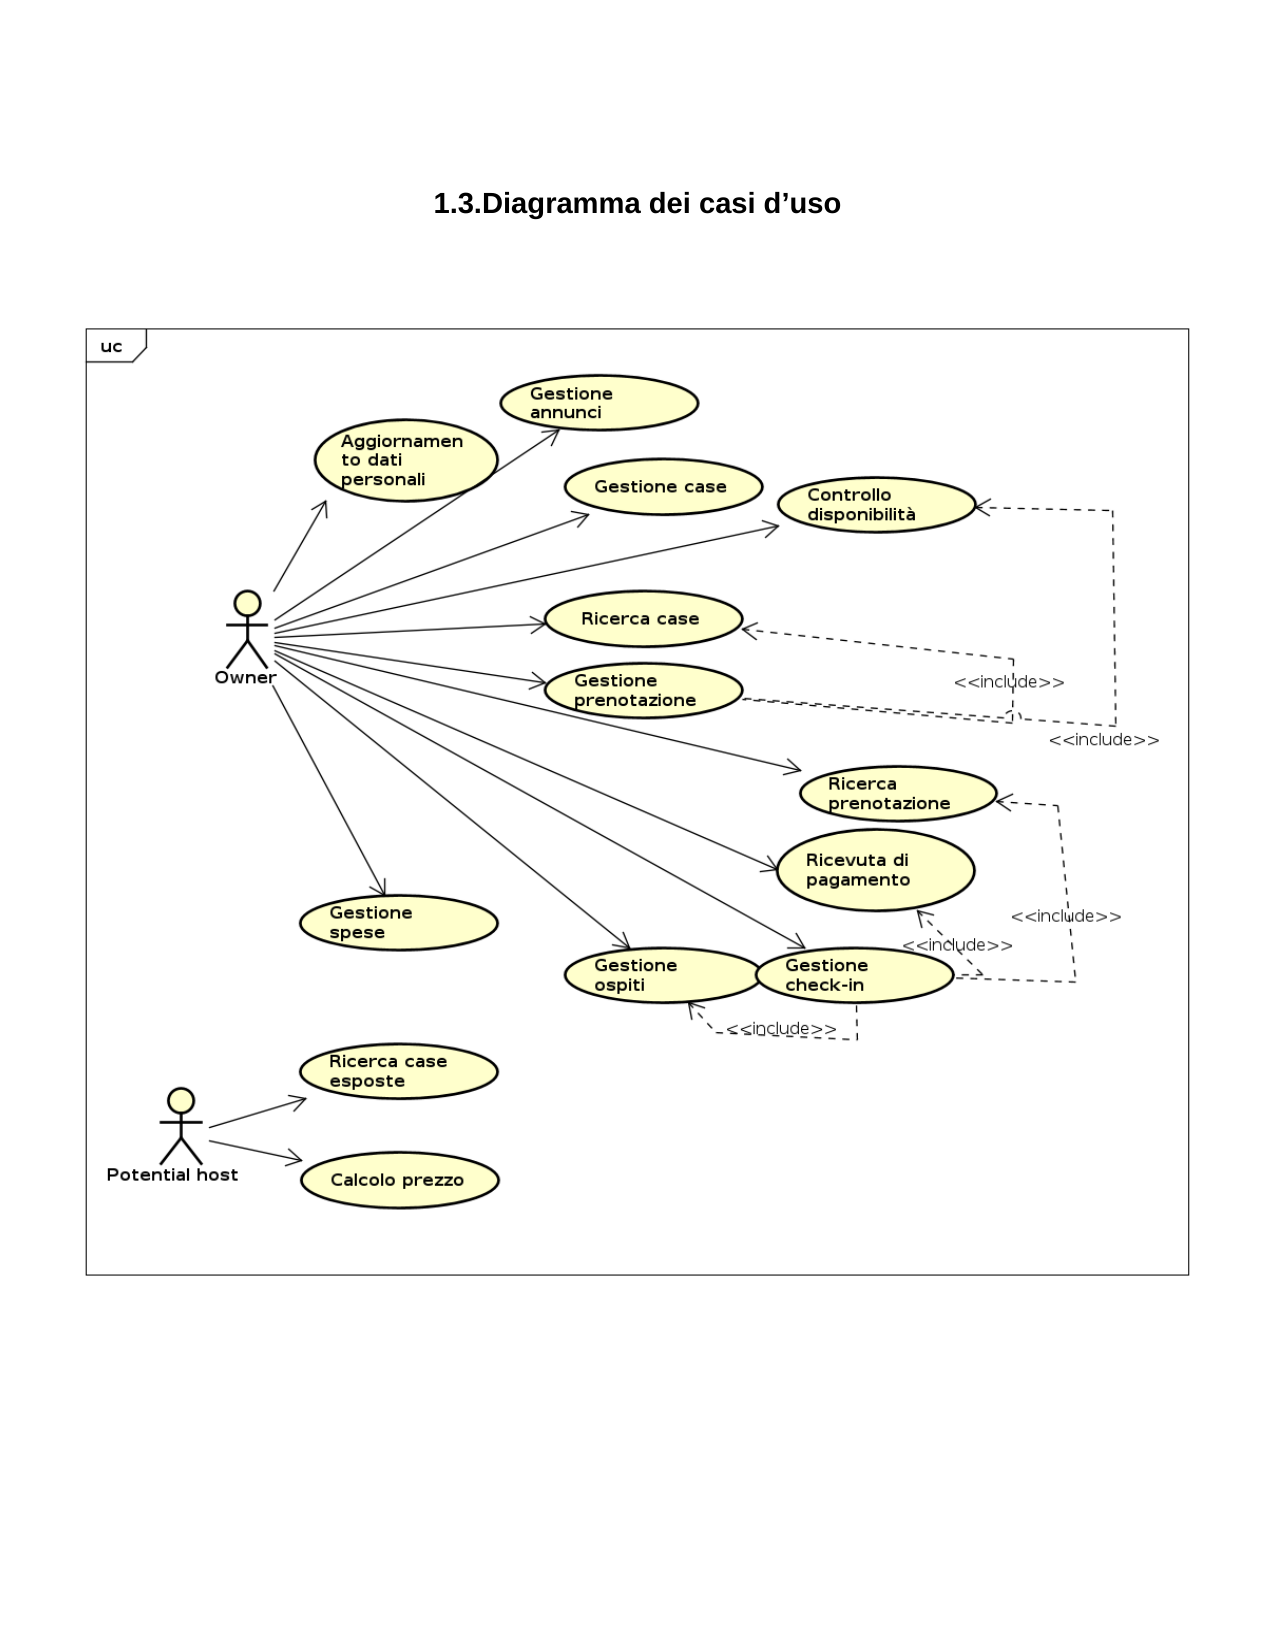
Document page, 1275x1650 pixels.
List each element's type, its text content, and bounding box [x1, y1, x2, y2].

subtitle 1.3.Diagramma dei casi d’uso [118, 187, 1157, 220]
